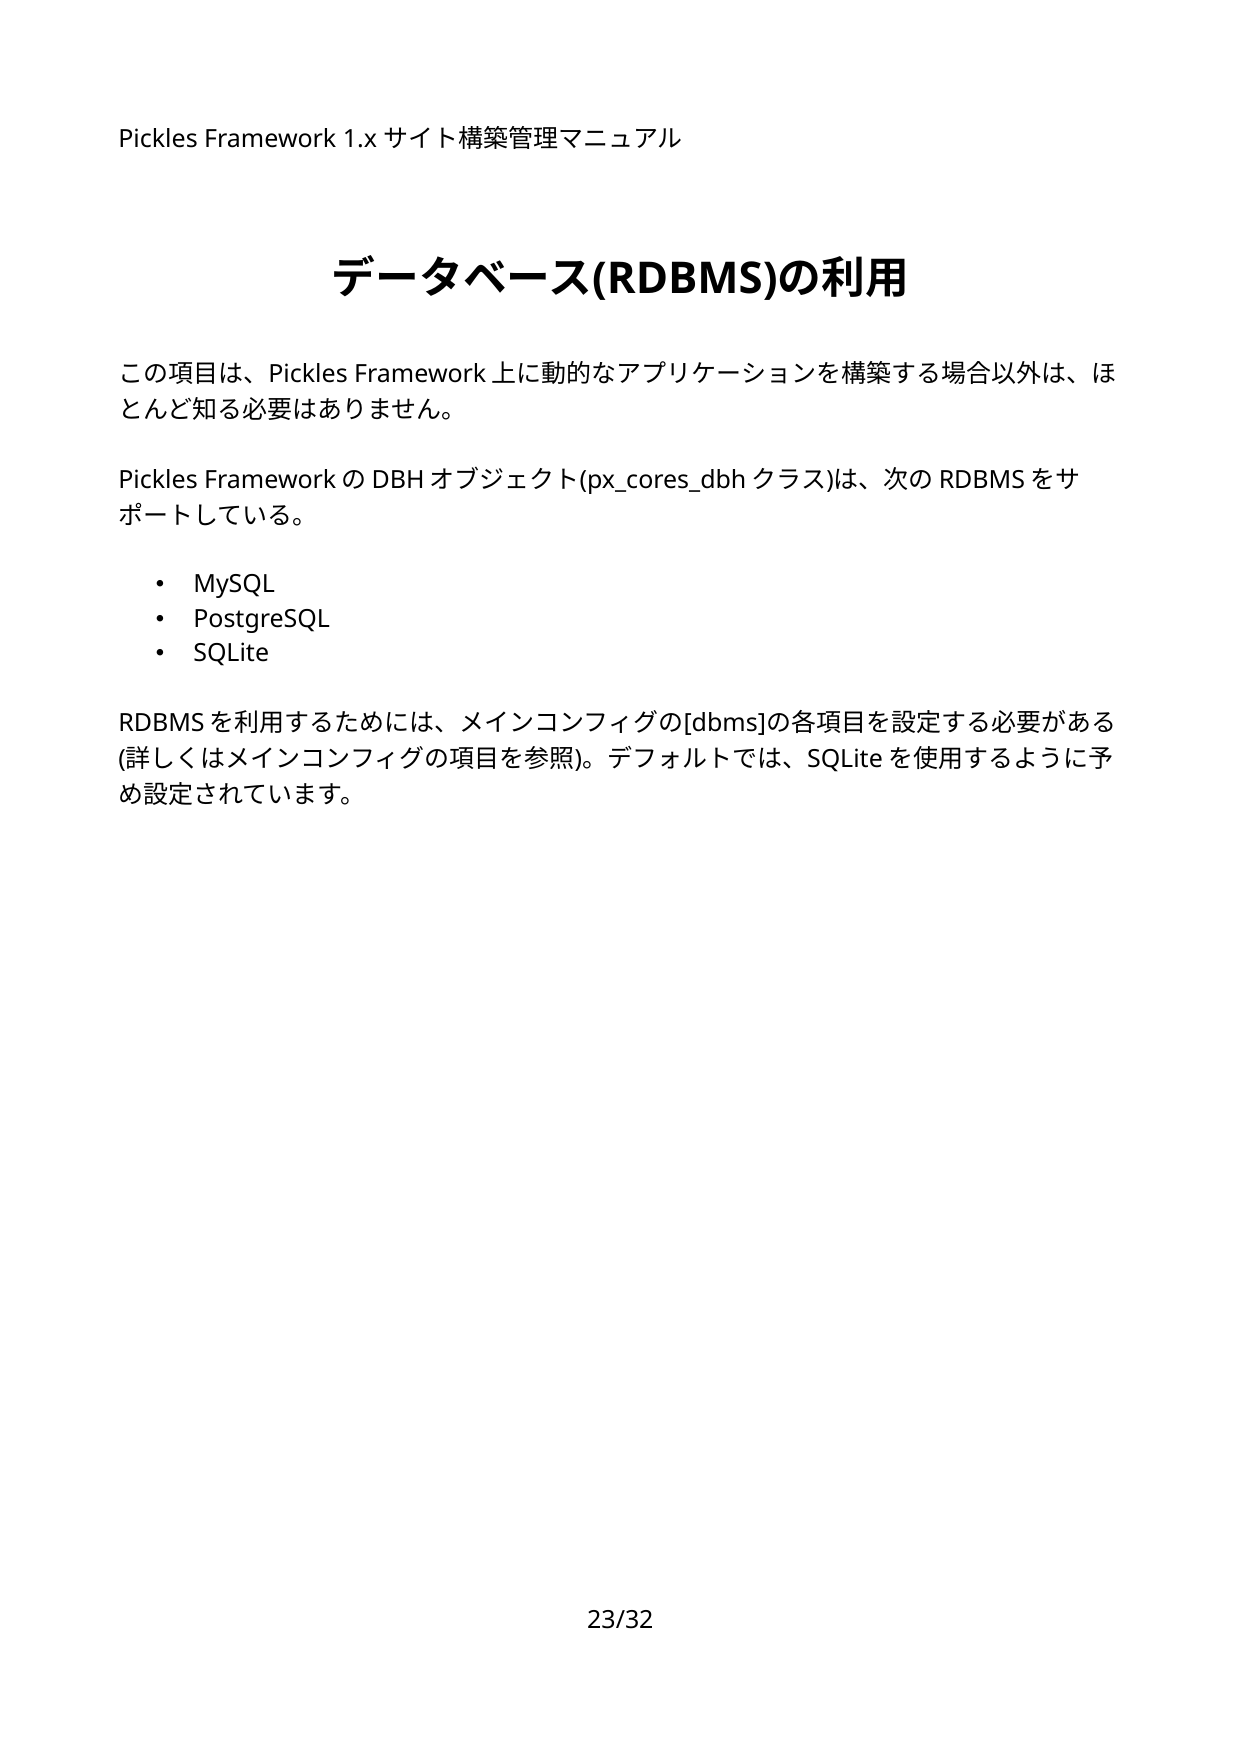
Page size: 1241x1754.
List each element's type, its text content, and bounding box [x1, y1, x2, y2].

text RDBMSを利用するためには、メインコンフィグの[dbms]の各項目を設定する必要がある(詳しくはメインコンフィグの項目を参照)。デフォルトでは、SQLiteを使用するように予め設定されています。 [118, 702, 1122, 811]
list PostgreSQL [156, 600, 1122, 634]
list SQLite [156, 634, 1122, 668]
text この項目は、Pickles Framework上に動的なアプリケーションを構築する場合以外は、ほとんど知る必要はありません。 [118, 353, 1122, 426]
list MySQL [156, 566, 1122, 600]
subtitle データベース(RDBMS)の利用 [118, 243, 1122, 306]
text Pickles FrameworkのDBHオブジェクト(px_cores_dbhクラス)は、次のRDBMSをサポートしている。 [118, 459, 1122, 532]
